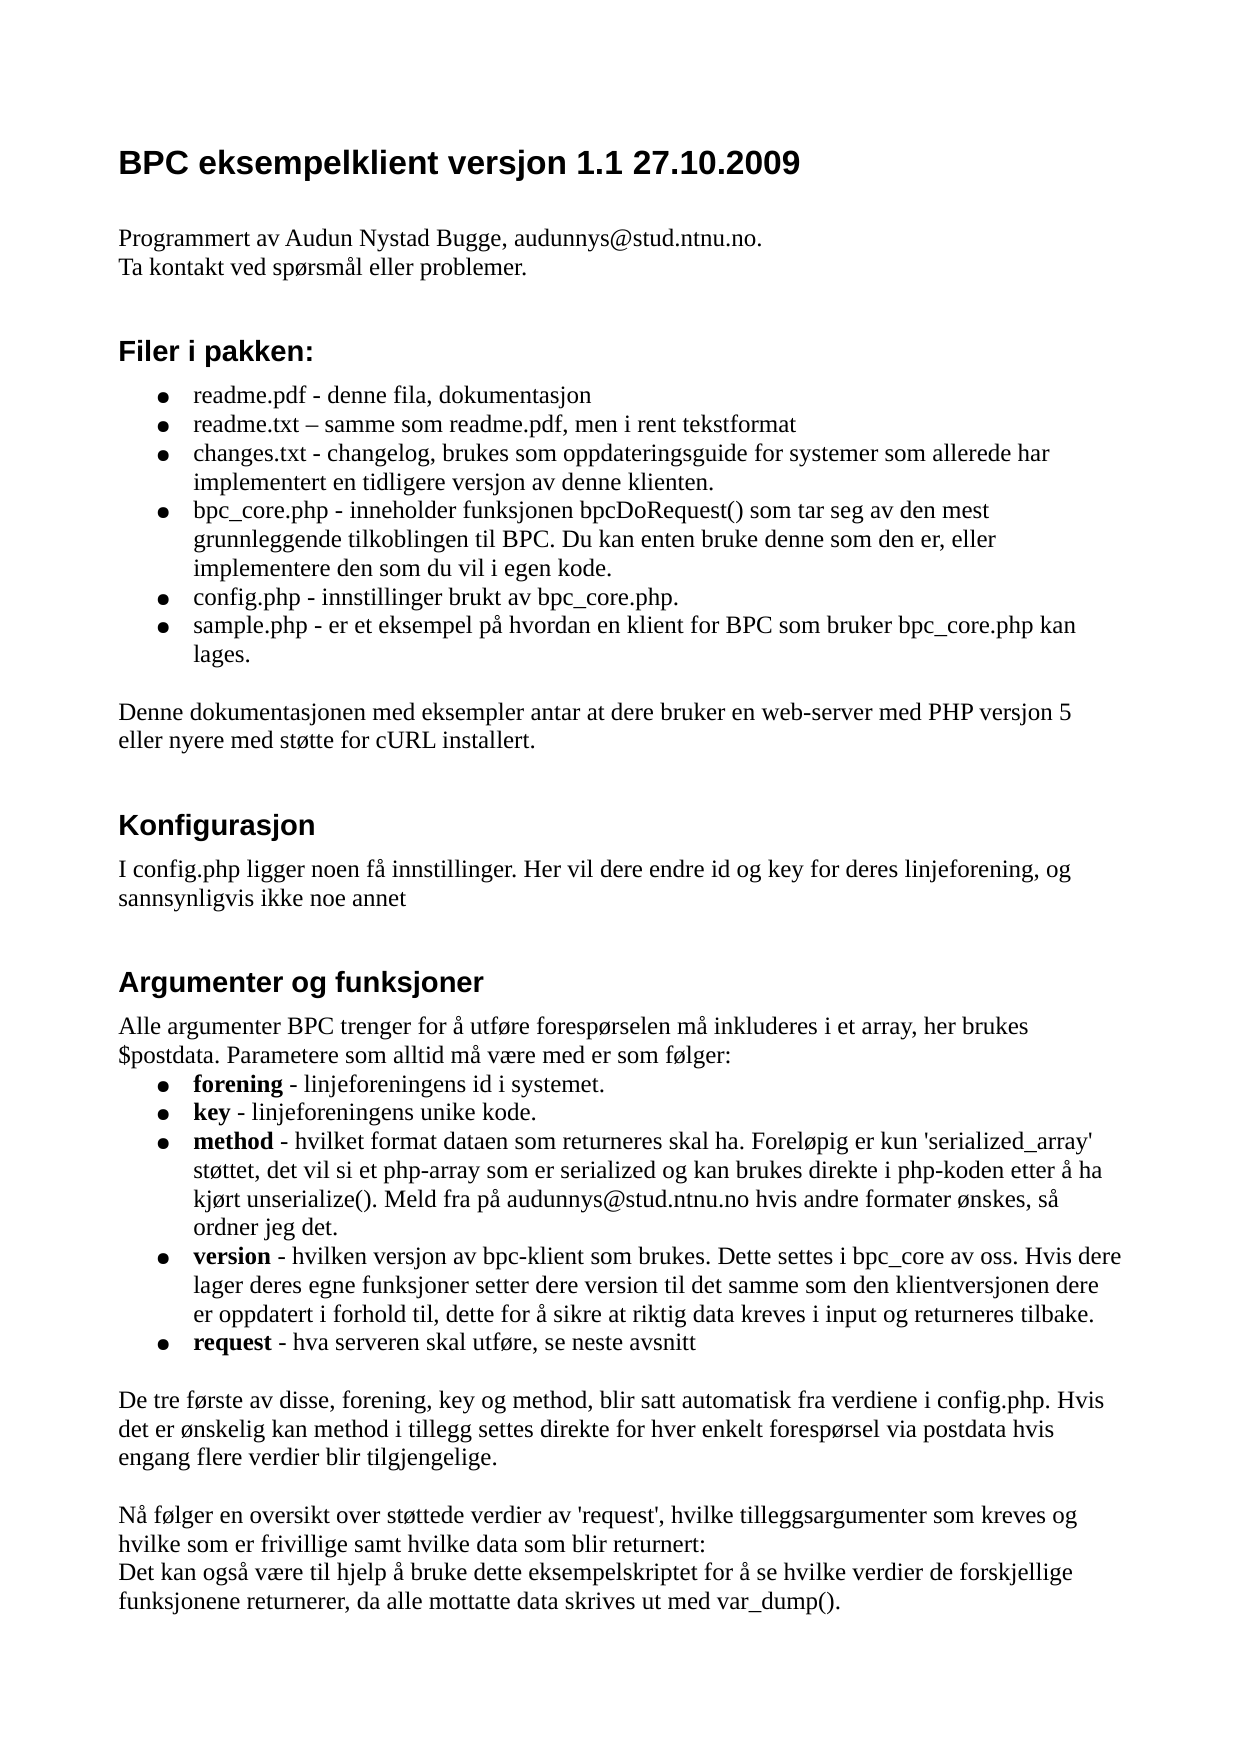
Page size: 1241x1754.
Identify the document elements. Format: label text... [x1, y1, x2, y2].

text I config.php ligger noen få innstillinger. Her vil dere endre id og key for deres linjeforening, og sannsynligvis ikke noe annet [118, 854, 1122, 911]
list changes.txt - changelog, brukes som oppdateringsguide for systemer som allerede har implementert en tidligere versjon av denne klienten. [156, 438, 1122, 495]
list sample.php - er et eksempel på hvordan en klient for BPC som bruker bpc_core.php kan lages. [156, 610, 1122, 668]
list readme.txt – samme som readme.pdf, men i rent tekstformat [156, 409, 1122, 438]
list version - hvilken versjon av bpc-klient som brukes. Dette settes i bpc_core av oss. Hvis dere lager deres egne funksjoner setter dere version til det samme som den klientversjonen dere er oppdatert i forhold til, dette for å sikre at riktig data kreves i input og returneres tilbake. [156, 1241, 1122, 1327]
list key - linjeforeningens unike kode. [156, 1097, 1122, 1126]
list forening - linjeforeningens id i systemet. [156, 1069, 1122, 1097]
list method - hvilket format dataen som returneres skal ha. Foreløpig er kun 'serialized_array' støttet, det vil si et php-array som er serialized og kan brukes direkte i php-koden etter å ha kjørt unserialize(). Meld fra på audunnys@stud.ntnu.no hvis andre formater ønskes, så ordner jeg det. [156, 1126, 1122, 1241]
list request - hva serveren skal utføre, se neste avsnitt [156, 1327, 1122, 1356]
text Alle argumenter BPC trenger for å utføre forespørselen må inkluderes i et array, her brukes $postdata. Parametere som alltid må være med er som følger: [118, 1011, 1122, 1069]
subtitle Argumenter og funksjoner [118, 965, 1122, 999]
list config.php - innstillinger brukt av bpc_core.php. [156, 582, 1122, 610]
subtitle Konfigurasjon [118, 808, 1122, 841]
list bpc_core.php - inneholder funksjonen bpcDoRequest() som tar seg av den mest grunnleggende tilkoblingen til BPC. Du kan enten bruke denne som den er, eller implementere den som du vil i egen kode. [156, 495, 1122, 582]
text De tre første av disse, forening, key og method, blir satt automatisk fra verdiene i config.php. Hvis det er ønskelig kan method i tillegg settes direkte for hver enkelt forespørsel via postdata hvis engang flere verdier blir tilgjengelige. [118, 1385, 1122, 1471]
text Nå følger en oversikt over støttede verdier av 'request', hvilke tilleggsargumenter som kreves og hvilke som er frivillige samt hvilke data som blir returnert: [118, 1500, 1122, 1557]
text Ta kontakt ved spørsmål eller problemer. [118, 252, 1122, 281]
text Programmert av Audun Nystad Bugge, audunnys@stud.ntnu.no. [118, 223, 1122, 252]
text Det kan også være til hjelp å bruke dette eksempelskriptet for å se hvilke verdier de forskjellige funksjonene returnerer, da alle mottatte data skrives ut med var_dump(). [118, 1557, 1122, 1615]
subtitle BPC eksempelklient versjon 1.1 27.10.2009 [118, 143, 1122, 182]
subtitle Filer i pakken: [118, 334, 1122, 368]
list readme.pdf - denne fila, dokumentasjon [156, 380, 1122, 409]
text Denne dokumentasjonen med eksempler antar at dere bruker en web-server med PHP versjon 5 eller nyere med støtte for cURL installert. [118, 697, 1122, 754]
